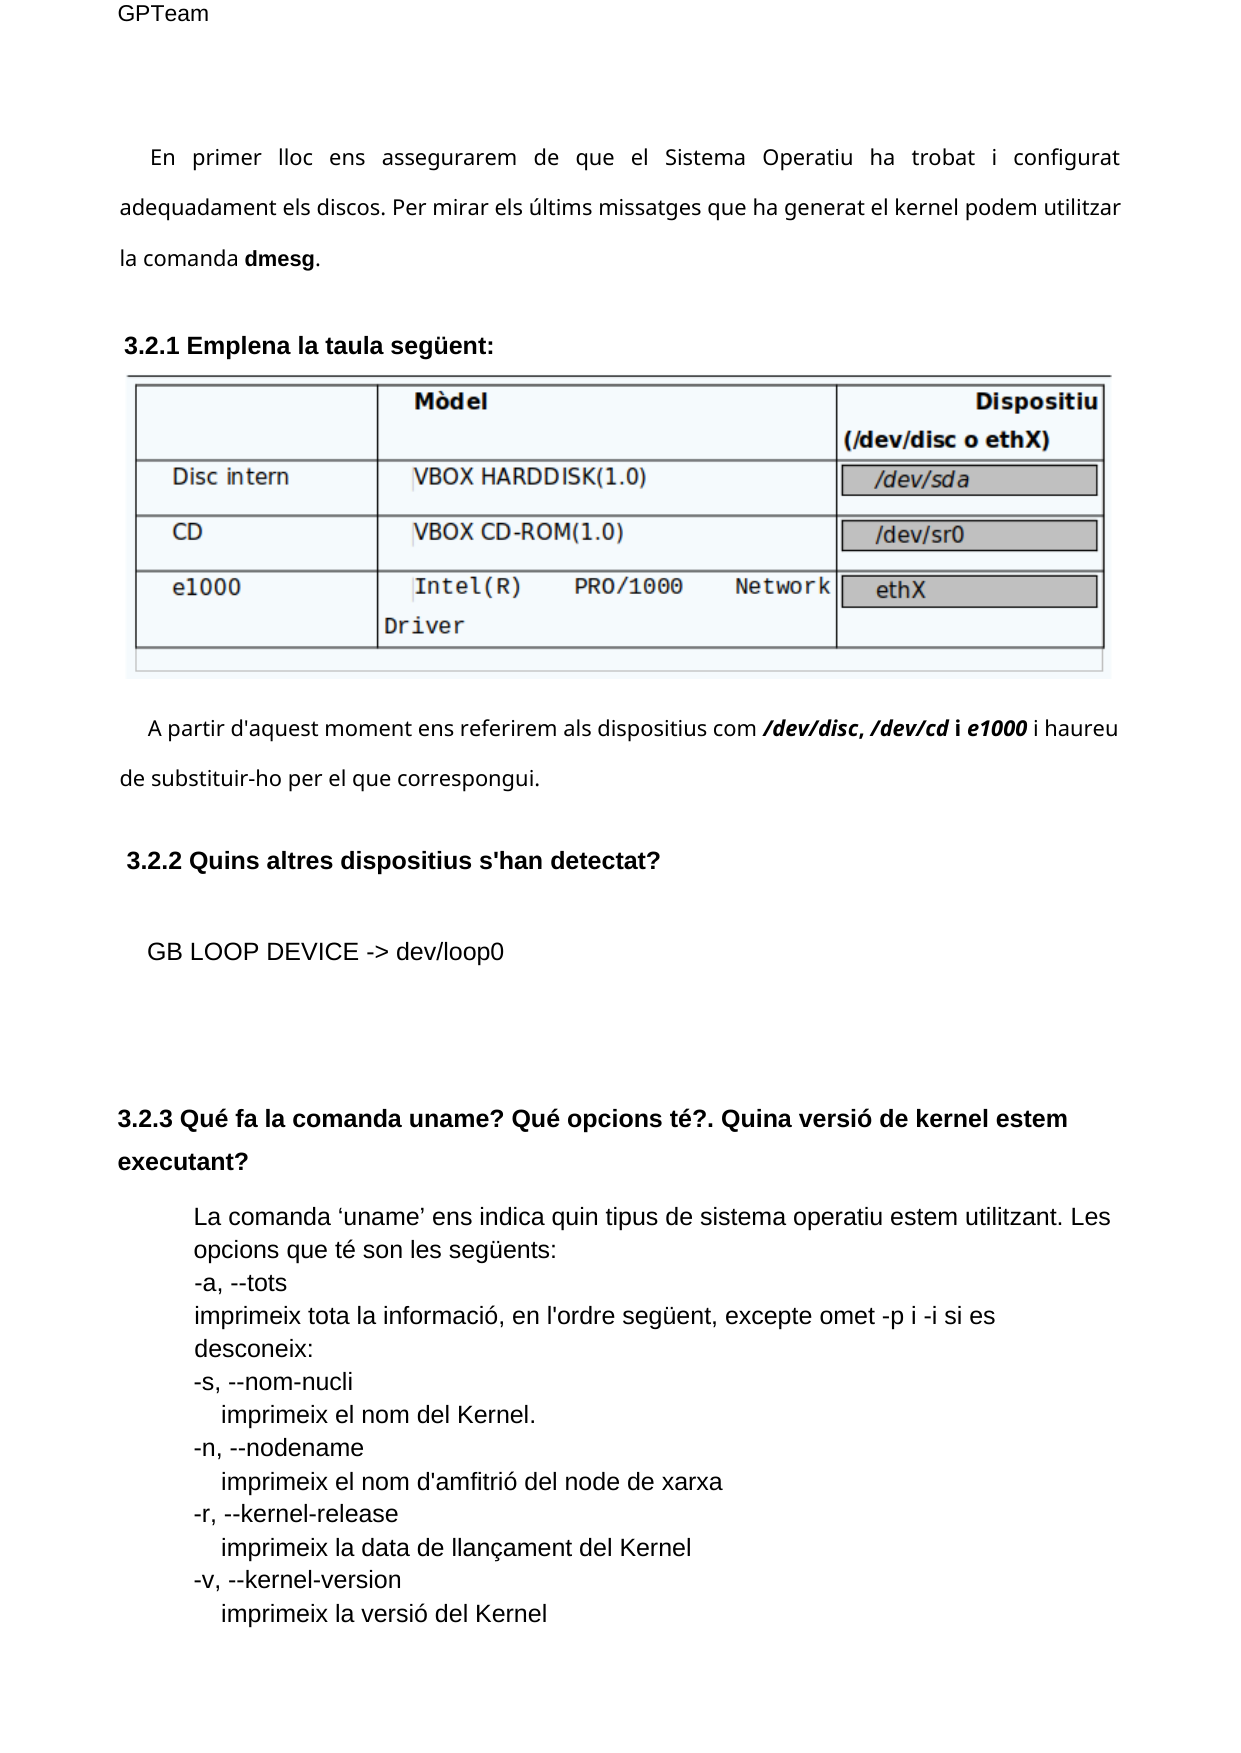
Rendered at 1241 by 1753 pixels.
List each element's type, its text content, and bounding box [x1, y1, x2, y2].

text -r, --kernel-release [193, 1499, 1121, 1528]
text imprimeix tota la informació, en l'ordre següent, excepte omet -p i -i si es desconeix: [118, 1301, 1121, 1363]
text -n, --nodename [193, 1433, 1121, 1462]
text La comanda ‘uname’ ens indica quin tipus de sistema operatiu estem utilitzant. Les [193, 1202, 1121, 1231]
text A partir d'aquest moment ens referirem als dispositius com /dev/disc, /dev/cd i e1000 i haureu de substituir-ho per el que correspongui. [119, 713, 1122, 793]
text imprimeix la versió del Kernel [193, 1598, 1121, 1627]
text 3.2.2 Quins altres dispositius s'han detectat? [118, 846, 1128, 875]
text imprimeix el nom del Kernel. [193, 1400, 1121, 1429]
text imprimeix la data de llançament del Kernel [193, 1532, 1121, 1561]
text imprimeix el nom d'amfitrió del node de xarxa [193, 1466, 1121, 1495]
text opcions que té son les següents: [193, 1235, 1121, 1264]
text 3.2.1 Emplena la taula següent: [118, 331, 1128, 360]
text -a, --tots [118, 1268, 1121, 1297]
text 3.2.3 Qué fa la comanda uname? Qué opcions té?. Quina versió de kernel estem executant? [117, 1103, 1128, 1175]
text -s, --nom-nucli [193, 1367, 1121, 1396]
text -v, --kernel-version [193, 1566, 1121, 1594]
text En primer lloc ens assegurarem de que el Sistema Operatiu ha trobat i configurat adequadament els discos. Per mirar els últims missatges que ha generat el kernel podem utilitzar la comanda dmesg. [119, 141, 1122, 272]
picture [117, 360, 1129, 679]
text GB LOOP DEVICE -> dev/loop0 [117, 937, 1128, 965]
